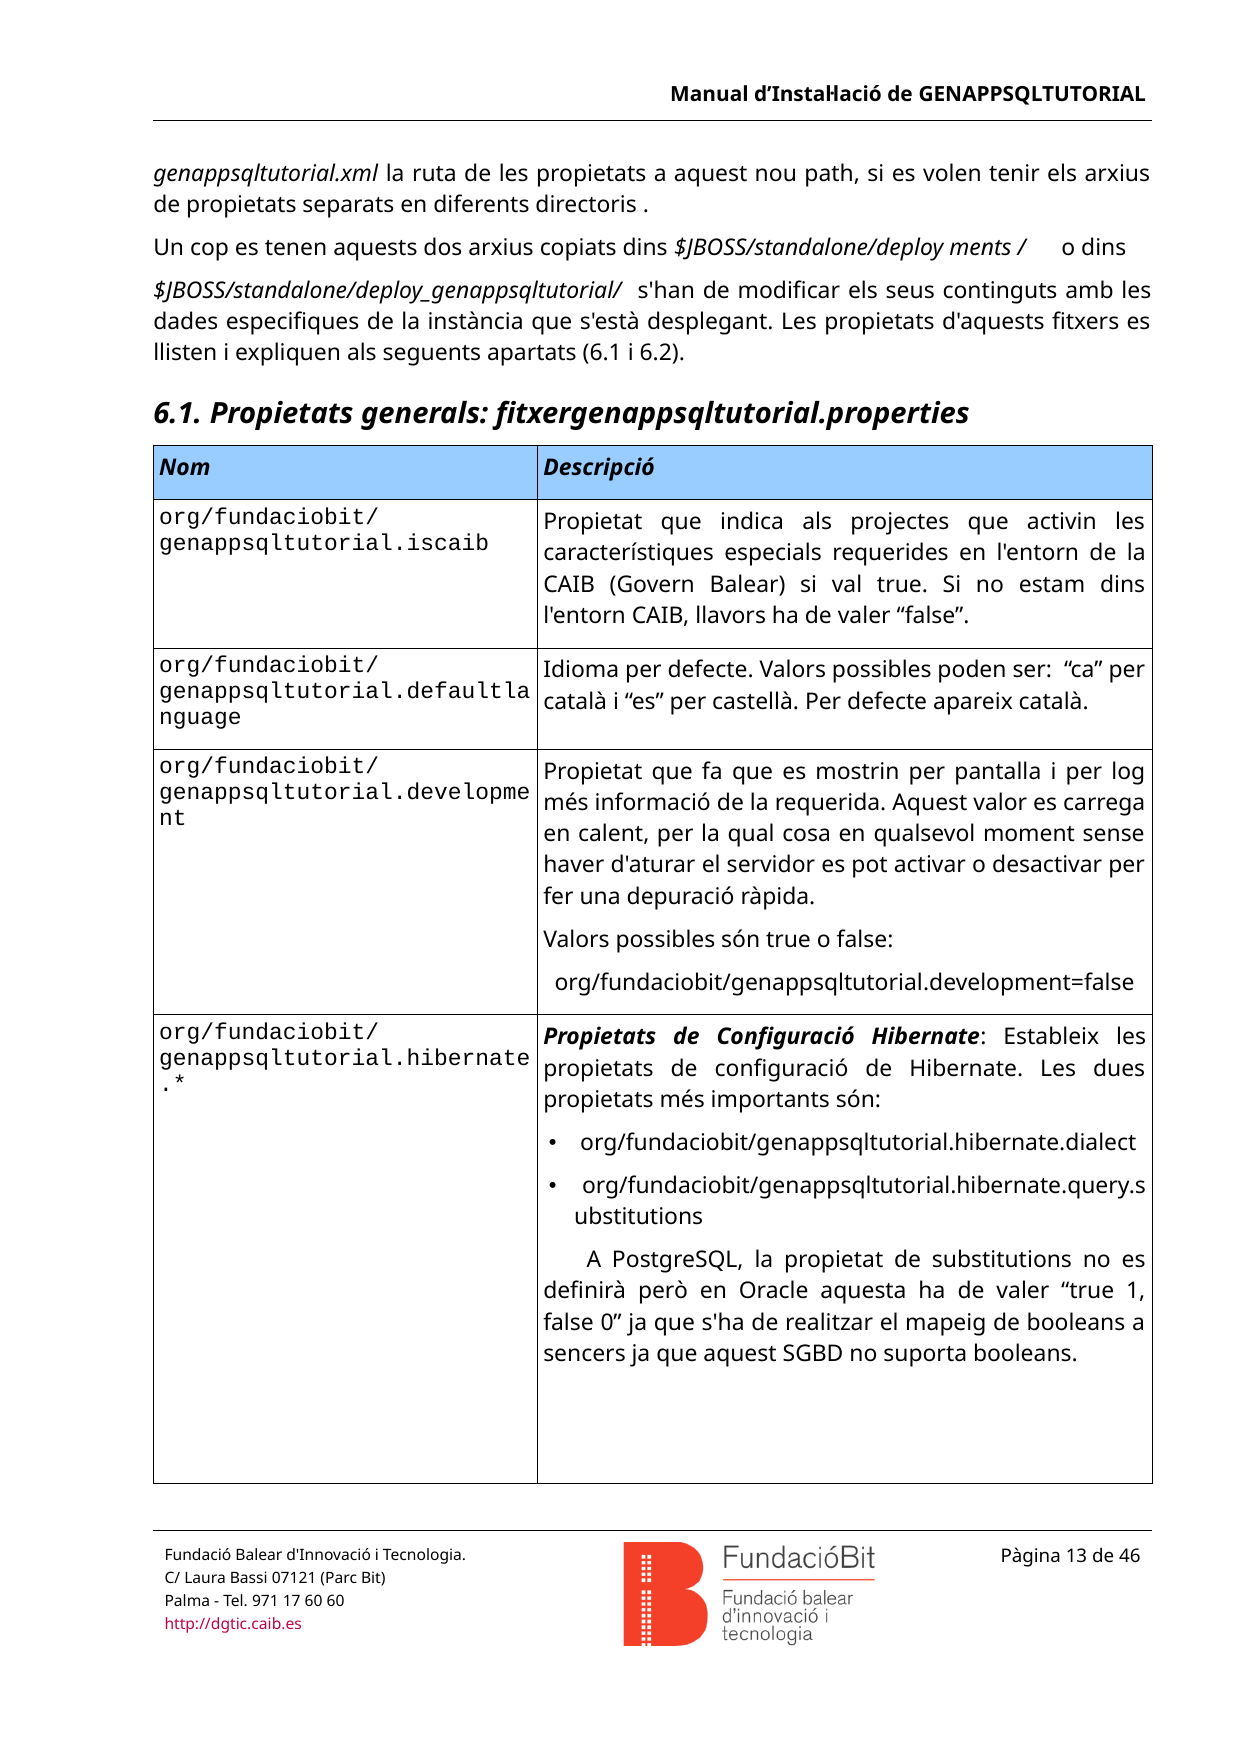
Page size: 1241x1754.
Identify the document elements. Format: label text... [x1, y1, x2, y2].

table_cell Propietat que fa que es mostrin per pantalla i per log més informació de la requerida. Aquest valor es carrega en calent, per la qual cosa en qualsevol moment sense haver d'aturar el servidor es pot activar o desactivar per fer una depuració ràpida. Valors possibles són true o false: org/fundaciobit/genappsqltutorial.development=false [538, 750, 1152, 1014]
picture [623, 1542, 875, 1646]
subtitle Propietats generals: fitxergenappsqltutorial.properties [153, 392, 1152, 432]
text genappsqltutorial.xml la ruta de les propietats a aquest nou path, si es volen tenir els arxius de propietats separats en diferents directoris . [153, 156, 1152, 219]
table_cell org/fundaciobit/genappsqltutorial.development [154, 750, 537, 1014]
text $JBOSS/standalone/deploy_genappsqltutorial/ s'han de modificar els seus continguts amb les dades especifiques de la instància que s'està desplegant. Les propietats d'aquests fitxers es llisten i expliquen als seguents apartats (6.1 i 6.2). [153, 274, 1152, 367]
table_header Nom [154, 446, 537, 499]
table_cell org/fundaciobit/genappsqltutorial.defaultlanguage [154, 649, 537, 749]
table_cell Propietat que indica als projectes que activin les característiques especials requerides en l'entorn de la CAIB (Govern Balear) si val true. Si no estam dins l'entorn CAIB, llavors ha de valer “false”. [538, 500, 1152, 648]
table_cell Idioma per defecte. Valors possibles poden ser: “ca” per català i “es” per castellà. Per defecte apareix català. [538, 649, 1152, 749]
table_header Descripció [538, 446, 1152, 499]
table_cell Propietats de Configuració Hibernate: Estableix les propietats de configuració de Hibernate. Les dues propietats més importants són: org/fundaciobit/genappsqltutorial.hibernate.dialect org/fundaciobit/genappsqltutorial.hibernate.query.substitutions A PostgreSQL, la propietat de substitutions no es definirà però en Oracle aquesta ha de valer “true 1, false 0” ja que s'ha de realitzar el mapeig de booleans a sencers ja que aquest SGBD no suporta booleans. [538, 1015, 1152, 1483]
table_cell org/fundaciobit/genappsqltutorial.hibernate.* [154, 1015, 537, 1483]
text Un cop es tenen aquests dos arxius copiats dins $JBOSS/standalone/deploy ments / o dins [153, 231, 1152, 262]
table_cell org/fundaciobit/genappsqltutorial.iscaib [154, 500, 537, 648]
